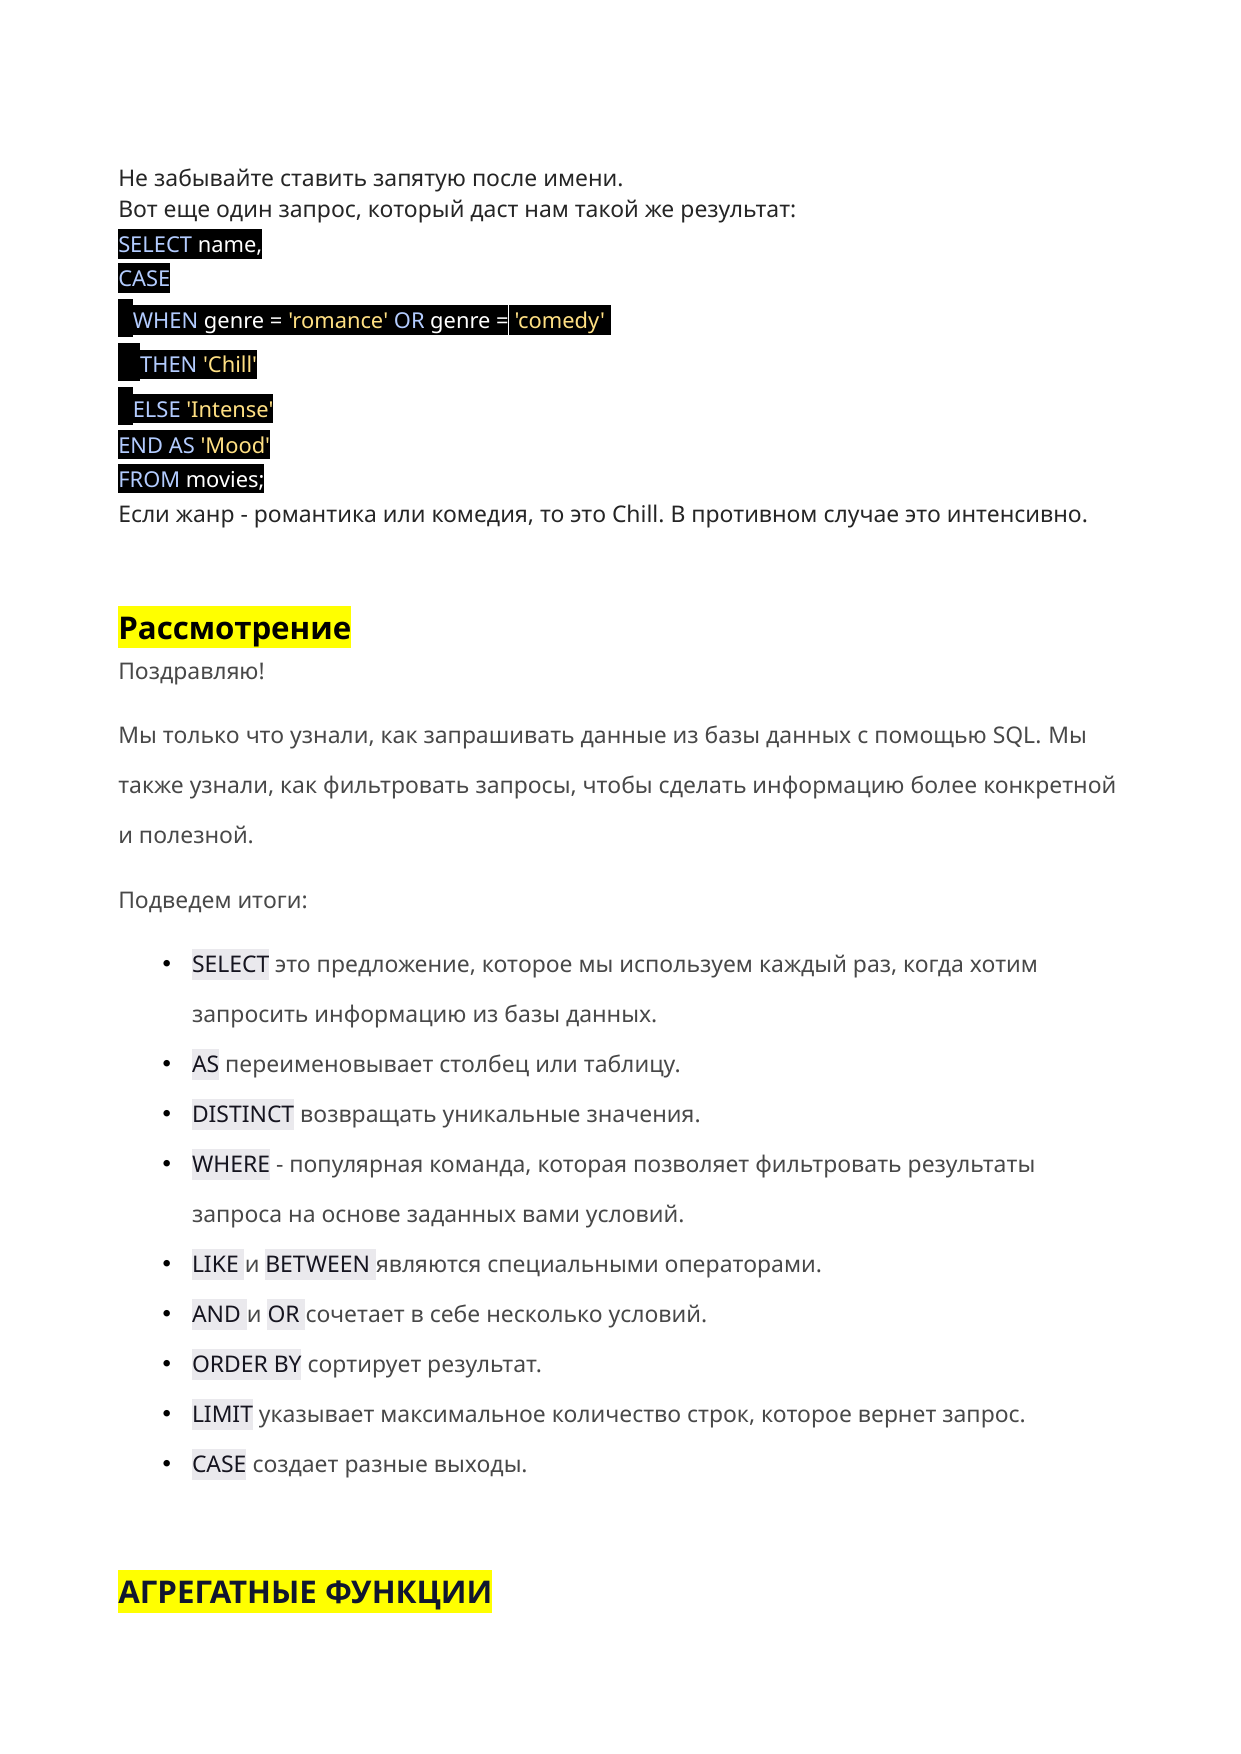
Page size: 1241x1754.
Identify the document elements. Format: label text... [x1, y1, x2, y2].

list WHERE - популярная команда, которая позволяет фильтровать результаты запроса на основе заданных вами условий. [162, 1148, 1122, 1230]
list LIMIT указывает максимальное количество строк, которое вернет запрос. [162, 1398, 1122, 1430]
text SELECT name, CASE WHEN genre = 'romance' OR genre = 'comedy' THEN 'Chill' ELSE 'Intense' END AS 'Mood' FROM movies; [118, 229, 1122, 493]
list CASE создает разные выходы. [162, 1448, 1122, 1480]
text Рассмотрение [118, 606, 1122, 648]
list AS переименовывает столбец или таблицу. [162, 1048, 1122, 1080]
text Поздравляю! [118, 655, 1122, 686]
text Подведем итоги: [118, 884, 1122, 915]
list DISTINCT возвращать уникальные значения. [162, 1098, 1122, 1130]
text Вот еще один запрос, который даст нам такой же результат: [118, 193, 1122, 224]
list AND и OR сочетает в себе несколько условий. [162, 1298, 1122, 1330]
text Не забывайте ставить запятую после имени. [118, 156, 1122, 193]
list LIKE и BETWEEN являются специальными операторами. [162, 1248, 1122, 1280]
text АГРЕГАТНЫЕ ФУНКЦИИ [118, 1570, 1122, 1613]
list SELECT это предложение, которое мы используем каждый раз, когда хотим запросить информацию из базы данных. [162, 948, 1122, 1030]
text Если жанр - романтика или комедия, то это Chill. В противном случае это интенсивно. [118, 498, 1122, 529]
text Мы только что узнали, как запрашивать данные из базы данных с помощью SQL. Мы также узнали, как фильтровать запросы, чтобы сделать информацию более конкретной и полезной. [118, 719, 1122, 851]
list ORDER BY сортирует результат. [162, 1348, 1122, 1380]
